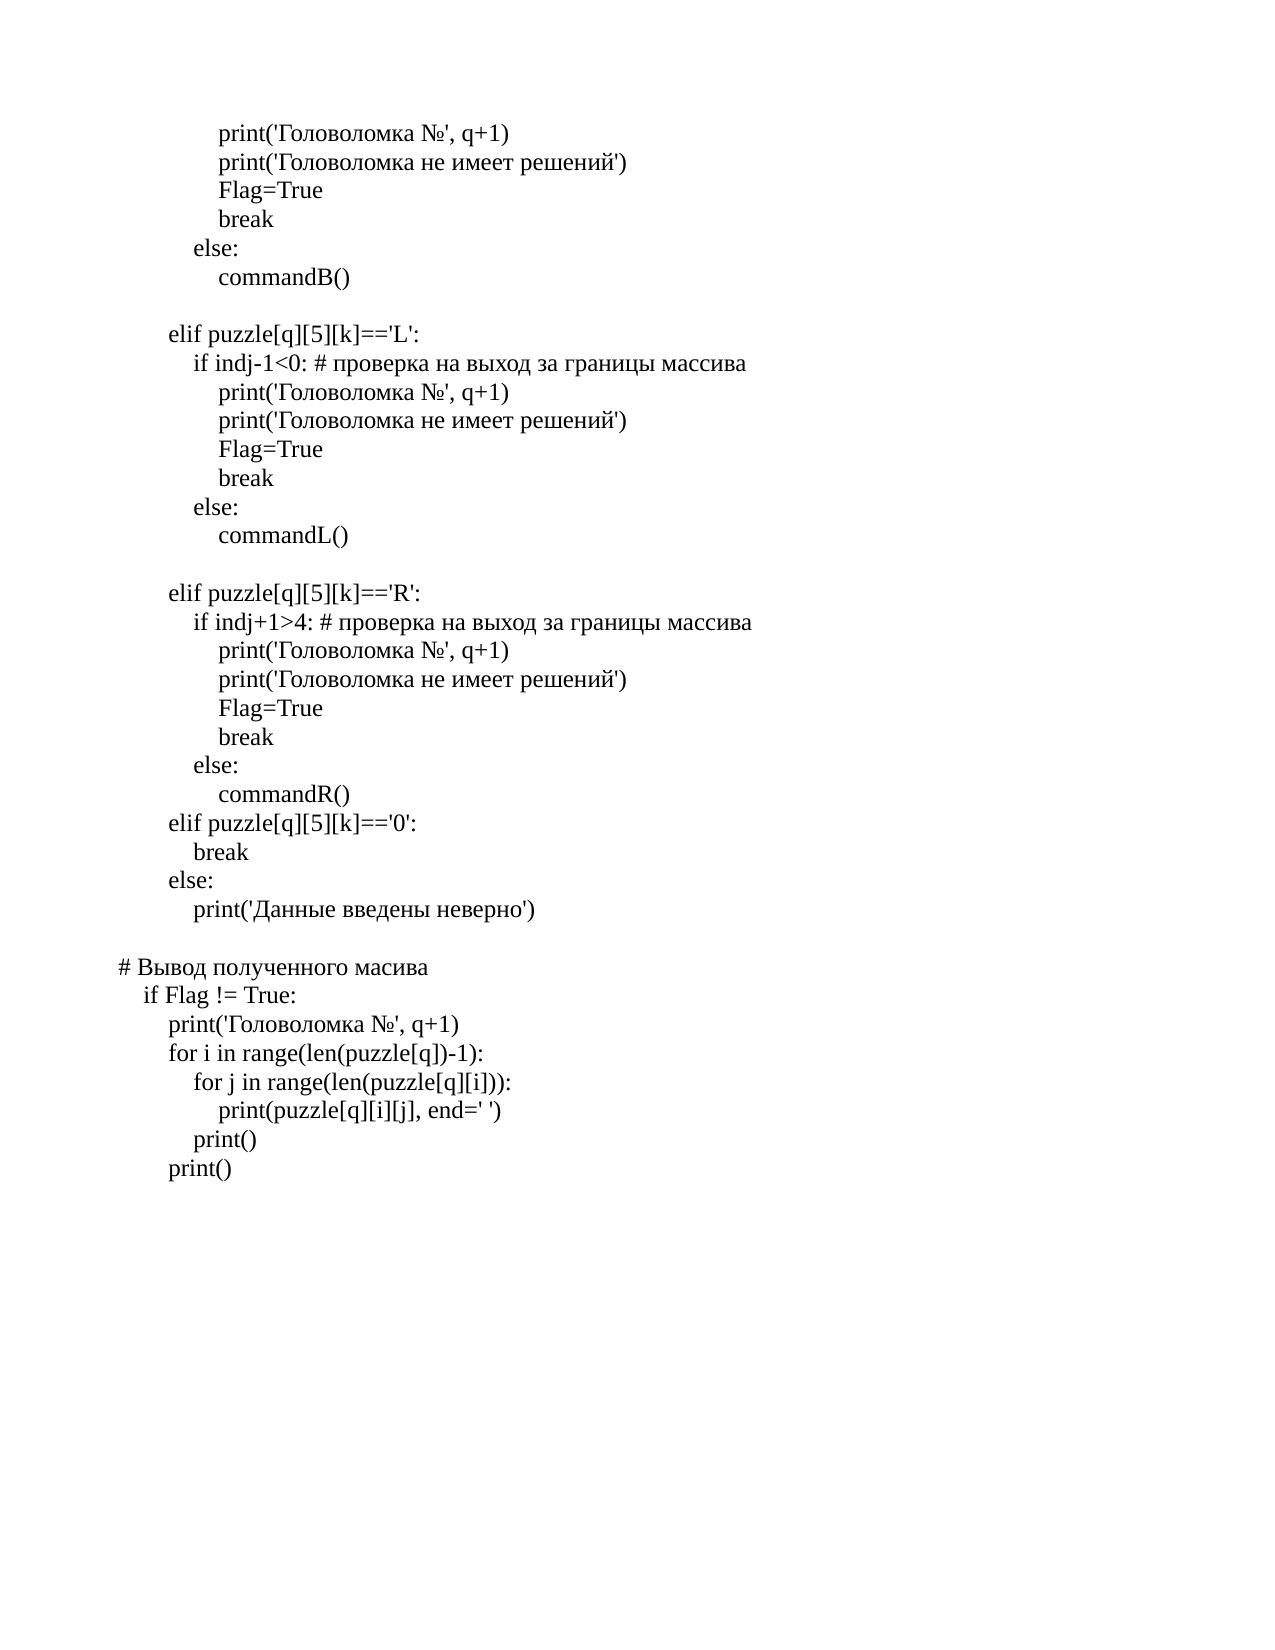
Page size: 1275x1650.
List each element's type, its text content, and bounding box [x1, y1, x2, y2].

text print('Данные введены неверно') [118, 894, 1157, 923]
text break [118, 722, 1157, 751]
text print('Головоломка №', q+1) [118, 1009, 1157, 1038]
text else: [118, 492, 1157, 521]
text print('Головоломка №', q+1) [118, 118, 1157, 147]
text Flag=True [118, 693, 1157, 722]
text break [118, 837, 1157, 866]
text elif puzzle[q][5][k]=='L': [118, 319, 1157, 348]
text if indj+1>4: # проверка на выход за границы массива [118, 607, 1157, 636]
text commandL() [118, 521, 1157, 549]
text break [118, 463, 1157, 492]
text elif puzzle[q][5][k]=='0': [118, 808, 1157, 837]
text else: [118, 866, 1157, 894]
text print('Головоломка не имеет решений') [118, 406, 1157, 434]
text Flag=True [118, 434, 1157, 463]
text print('Головоломка не имеет решений') [118, 147, 1157, 176]
text else: [118, 233, 1157, 262]
text print() [118, 1153, 1157, 1182]
text if Flag != True: [118, 981, 1157, 1009]
text else: [118, 751, 1157, 779]
text print(puzzle[q][i][j], end=' ') [118, 1096, 1157, 1124]
text if indj-1<0: # проверка на выход за границы массива [118, 348, 1157, 377]
text print('Головоломка №', q+1) [118, 377, 1157, 406]
text print('Головоломка не имеет решений') [118, 664, 1157, 693]
text commandB() [118, 262, 1157, 291]
text # Вывод полученного масива [118, 952, 1157, 981]
text elif puzzle[q][5][k]=='R': [118, 578, 1157, 607]
text for i in range(len(puzzle[q])-1): [118, 1038, 1157, 1067]
text commandR() [118, 779, 1157, 808]
text for j in range(len(puzzle[q][i])): [118, 1067, 1157, 1096]
text break [118, 204, 1157, 233]
text Flag=True [118, 176, 1157, 204]
text print() [118, 1124, 1157, 1153]
text print('Головоломка №', q+1) [118, 636, 1157, 664]
